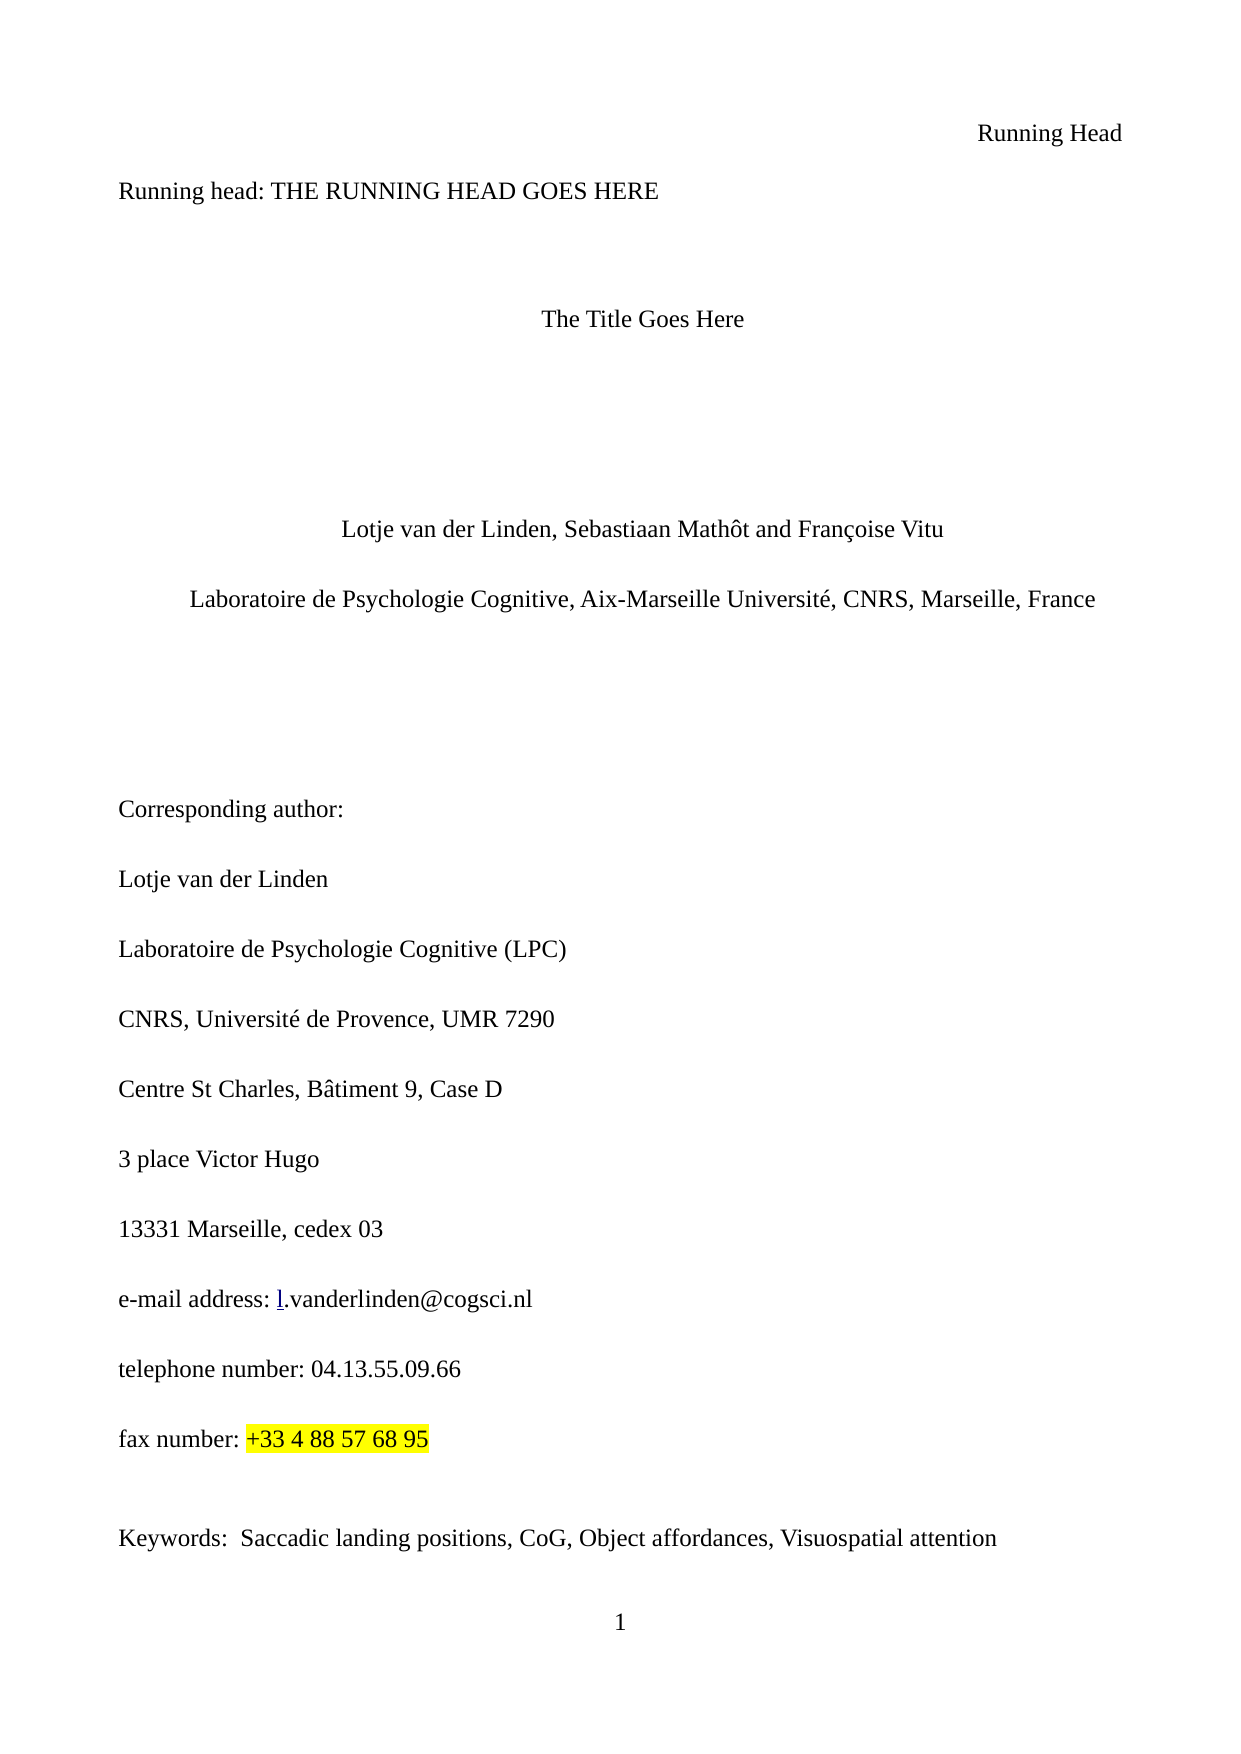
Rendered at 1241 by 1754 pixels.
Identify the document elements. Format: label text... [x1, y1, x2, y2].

text 3 place Victor Hugo [118, 1144, 1122, 1173]
text Lotje van der Linden, Sebastiaan Mathôt and Françoise Vitu [118, 514, 1122, 543]
text telephone number: 04.13.55.09.66 [118, 1354, 1122, 1383]
text 13331 Marseille, cedex 03 [118, 1214, 1122, 1243]
text Centre St Charles, Bâtiment 9, Case D [118, 1074, 1122, 1103]
text The Title Goes Here [118, 304, 1122, 333]
text Lotje van der Linden [118, 864, 1122, 893]
text Running head: THE RUNNING HEAD GOES HERE [118, 176, 1122, 205]
text e-mail address: l.vanderlinden@cogsci.nl [118, 1284, 1122, 1313]
text Laboratoire de Psychologie Cognitive, Aix-Marseille Université, CNRS, Marseille, France [118, 584, 1122, 613]
text Laboratoire de Psychologie Cognitive (LPC) [118, 934, 1122, 963]
text Corresponding author: [118, 794, 1122, 823]
text Keywords: Saccadic landing positions, CoG, Object affordances, Visuospatial attention [118, 1523, 1122, 1551]
text fax number: +33 4 88 57 68 95 [118, 1424, 1122, 1453]
text CNRS, Université de Provence, UMR 7290 [118, 1004, 1122, 1033]
